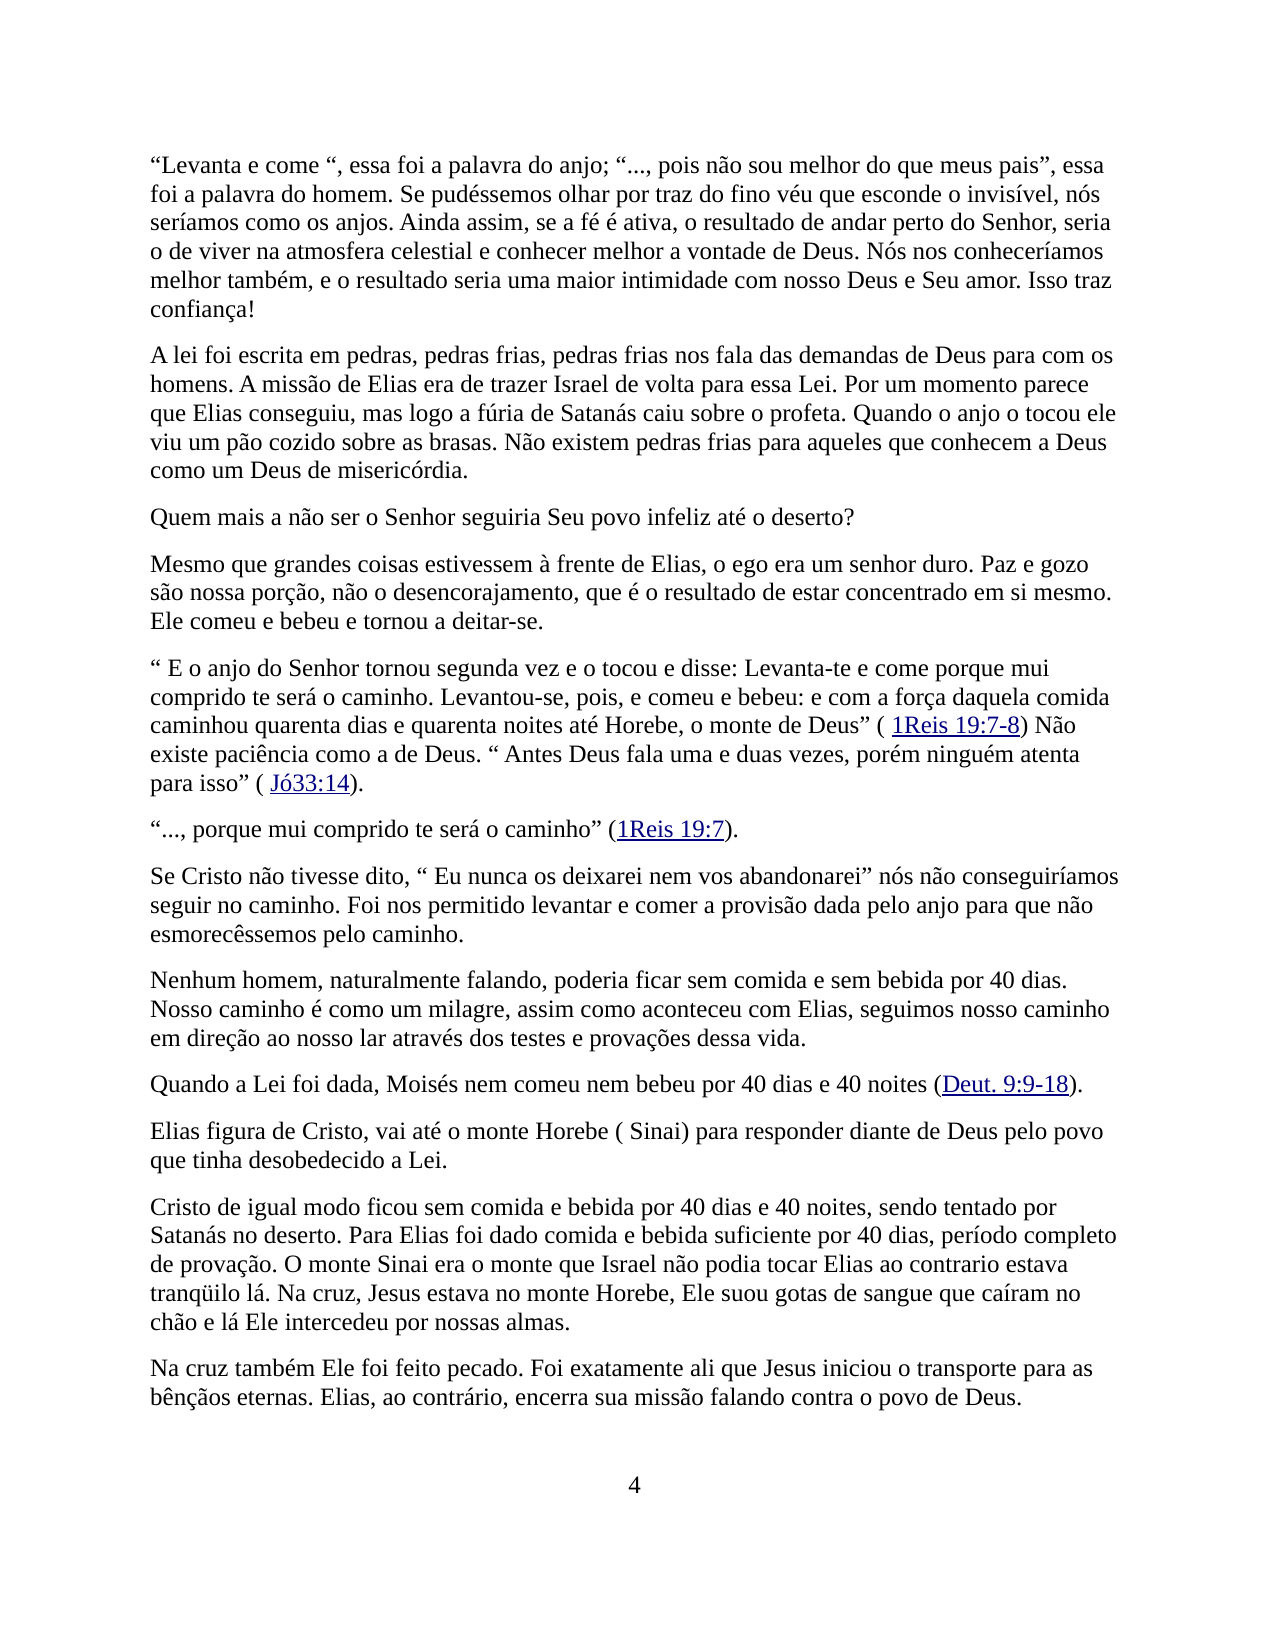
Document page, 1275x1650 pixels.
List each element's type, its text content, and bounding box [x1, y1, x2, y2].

text “ E o anjo do Senhor tornou segunda vez e o tocou e disse: Levanta-te e come porque mui comprido te será o caminho. Levantou-se, pois, e comeu e bebeu: e com a força daquela comida caminhou quarenta dias e quarenta noites até Horebe, o monte de Deus” ( 1Reis 19:7-8) Não existe paciência como a de Deus. “ Antes Deus fala uma e duas vezes, porém ninguém atenta para isso” ( Jó33:14). [150, 653, 1125, 797]
text A lei foi escrita em pedras, pedras frias, pedras frias nos fala das demandas de Deus para com os homens. A missão de Elias era de trazer Israel de volta para essa Lei. Por um momento parece que Elias conseguiu, mas logo a fúria de Satanás caiu sobre o profeta. Quando o anjo o tocou ele viu um pão cozido sobre as brasas. Não existem pedras frias para aqueles que conhecem a Deus como um Deus de misericórdia. [150, 340, 1125, 484]
text Na cruz também Ele foi feito pecado. Foi exatamente ali que Jesus iniciou o transporte para as bênçãos eternas. Elias, ao contrário, encerra sua missão falando contra o povo de Deus. [150, 1353, 1125, 1411]
text “Levanta e come “, essa foi a palavra do anjo; “..., pois não sou melhor do que meus pais”, essa foi a palavra do homem. Se pudéssemos olhar por traz do fino véu que esconde o invisível, nós seríamos como os anjos. Ainda assim, se a fé é ativa, o resultado de andar perto do Senhor, seria o de viver na atmosfera celestial e conhecer melhor a vontade de Deus. Nós nos conheceríamos melhor também, e o resultado seria uma maior intimidade com nosso Deus e Seu amor. Isso traz confiança! [150, 150, 1125, 322]
text Quem mais a não ser o Senhor seguiria Seu povo infeliz até o deserto? [150, 502, 1125, 531]
text Mesmo que grandes coisas estivessem à frente de Elias, o ego era um senhor duro. Paz e gozo são nossa porção, não o desencorajamento, que é o resultado de estar concentrado em si mesmo. Ele comeu e bebeu e tornou a deitar-se. [150, 549, 1125, 635]
text “..., porque mui comprido te será o caminho” (1Reis 19:7). [150, 814, 1125, 843]
text Se Cristo não tivesse dito, “ Eu nunca os deixarei nem vos abandonarei” nós não conseguiríamos seguir no caminho. Foi nos permitido levantar e comer a provisão dada pelo anjo para que não esmorecêssemos pelo caminho. [150, 861, 1125, 947]
text Cristo de igual modo ficou sem comida e bebida por 40 dias e 40 noites, sendo tentado por Satanás no deserto. Para Elias foi dado comida e bebida suficiente por 40 dias, período completo de provação. O monte Sinai era o monte que Israel não podia tocar Elias ao contrario estava tranqüilo lá. Na cruz, Jesus estava no monte Horebe, Ele suou gotas de sangue que caíram no chão e lá Ele intercedeu por nossas almas. [150, 1192, 1125, 1335]
text Nenhum homem, naturalmente falando, poderia ficar sem comida e sem bebida por 40 dias. Nosso caminho é como um milagre, assim como aconteceu com Elias, seguimos nosso caminho em direção ao nosso lar através dos testes e provações dessa vida. [150, 965, 1125, 1052]
text Quando a Lei foi dada, Moisés nem comeu nem bebeu por 40 dias e 40 noites (Deut. 9:9-18). [150, 1069, 1125, 1098]
text Elias figura de Cristo, vai até o monte Horebe ( Sinai) para responder diante de Deus pelo povo que tinha desobedecido a Lei. [150, 1116, 1125, 1174]
